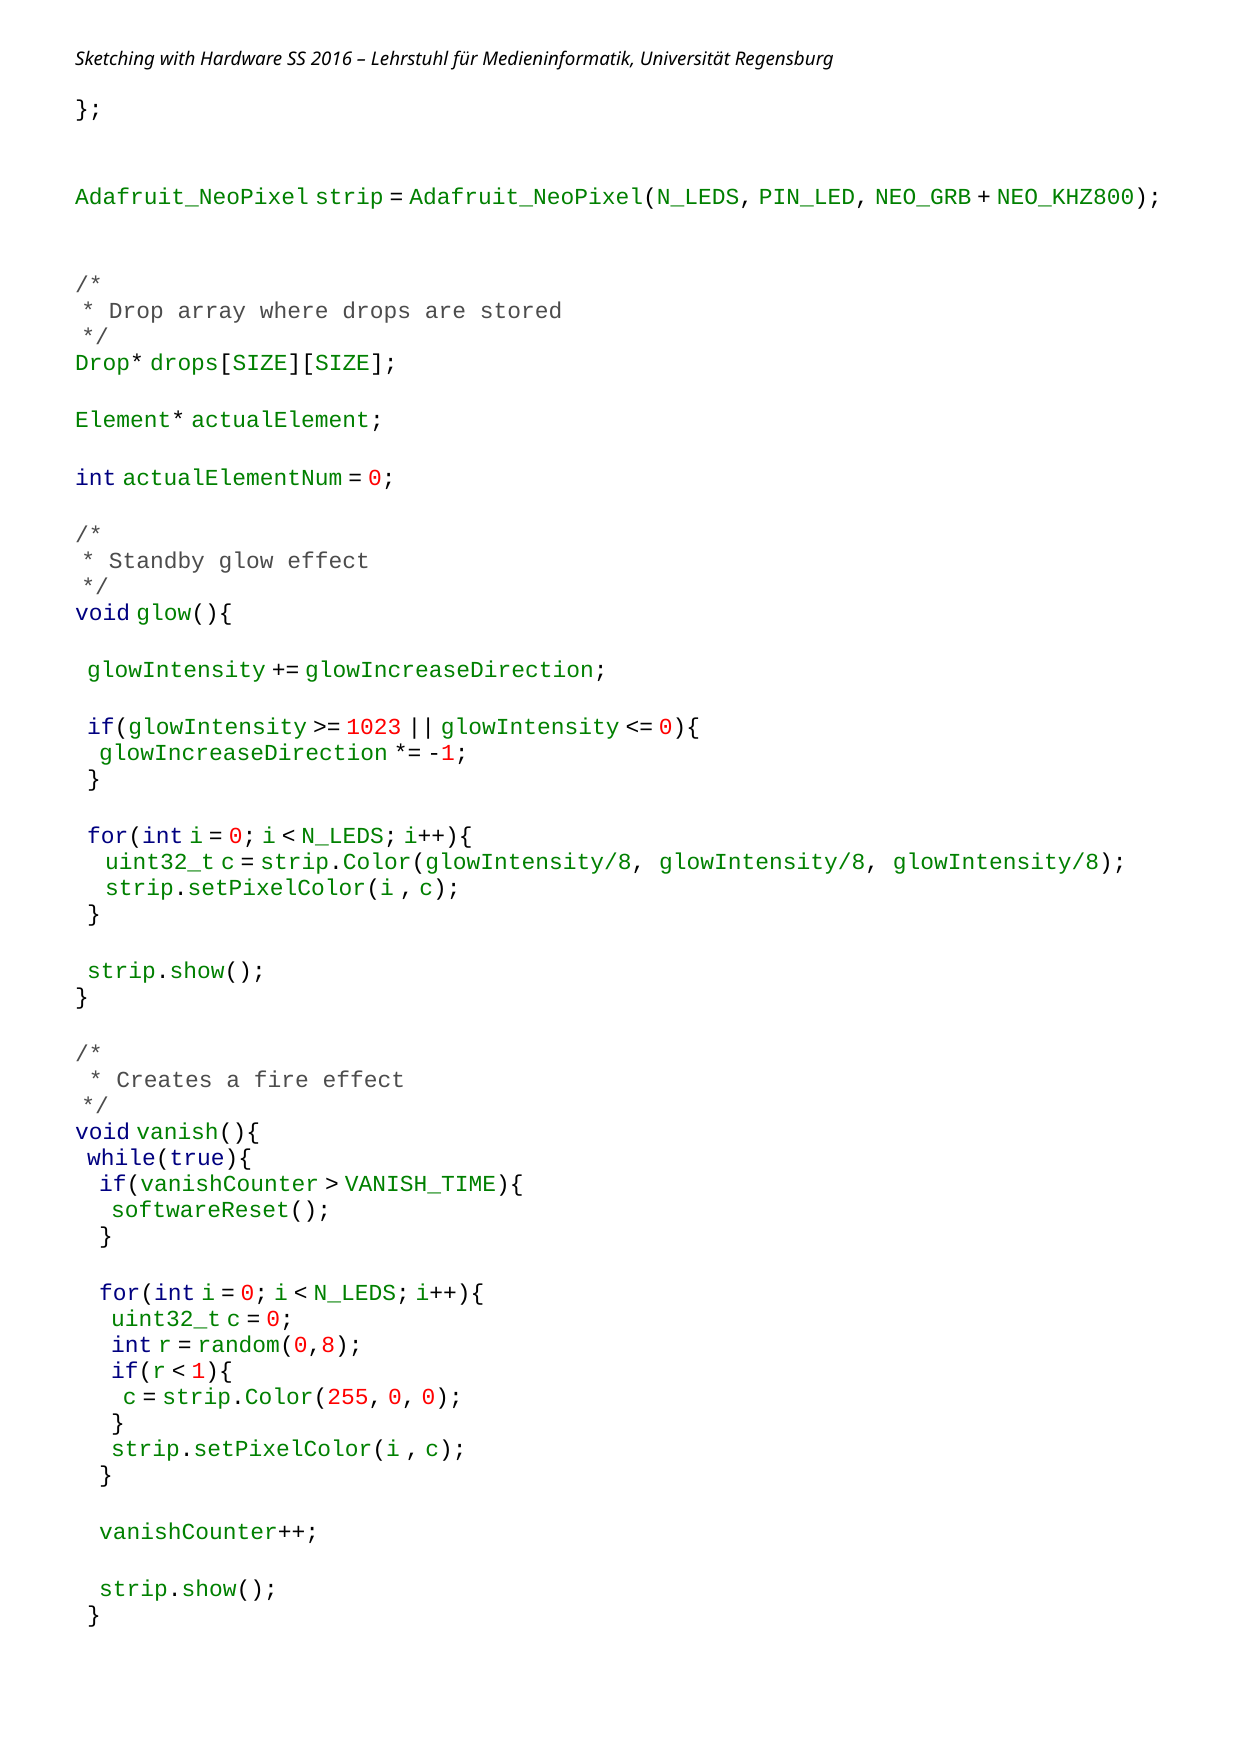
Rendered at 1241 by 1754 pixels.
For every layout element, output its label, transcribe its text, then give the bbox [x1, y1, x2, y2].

text void glow(){ [75, 601, 1165, 627]
text if(vanishCounter > VANISH_TIME){ [75, 1172, 1165, 1198]
text softwareReset(); [75, 1198, 1165, 1224]
text for(int i = 0; i < N_LEDS; i++){ [75, 1281, 1165, 1307]
text /* [75, 523, 1165, 549]
text /* [75, 274, 1165, 300]
text } [75, 1463, 1165, 1489]
text } [75, 985, 1165, 1011]
text uint32_t c = 0; [75, 1307, 1165, 1333]
text Element* actualElement; [75, 409, 1165, 435]
text } [75, 1411, 1165, 1437]
text strip.setPixelColor(i , c); [75, 876, 1165, 902]
text * Creates a fire effect [75, 1068, 1165, 1094]
text } [75, 1603, 1165, 1629]
text /* [75, 1043, 1165, 1068]
text void vanish(){ [75, 1120, 1165, 1146]
text for(int i = 0; i < N_LEDS; i++){ [75, 824, 1165, 850]
text if(glowIntensity >= 1023 || glowIntensity <= 0){ [75, 715, 1165, 741]
text } [75, 767, 1165, 793]
text * Standby glow effect [75, 549, 1165, 575]
text glowIntensity += glowIncreaseDirection; [75, 658, 1165, 684]
text int r = random(0,8); [75, 1333, 1165, 1359]
text strip.show(); [75, 959, 1165, 985]
text while(true){ [75, 1146, 1165, 1172]
text if(r < 1){ [75, 1359, 1165, 1385]
text Adafruit_NeoPixel strip = Adafruit_NeoPixel(N_LEDS, PIN_LED, NEO_GRB + NEO_KHZ800); [75, 185, 1165, 211]
text vanishCounter++; [75, 1520, 1165, 1546]
text uint32_t c = strip.Color(glowIntensity/8, glowIntensity/8, glowIntensity/8); [75, 850, 1165, 876]
text c = strip.Color(255, 0, 0); [75, 1385, 1165, 1411]
text Drop* drops[SIZE][SIZE]; [75, 352, 1165, 378]
text } [75, 902, 1165, 928]
text strip.show(); [75, 1577, 1165, 1603]
text * Drop array where drops are stored [75, 300, 1165, 326]
text strip.setPixelColor(i , c); [75, 1437, 1165, 1463]
text */ [75, 1094, 1165, 1120]
text }; [75, 97, 1165, 123]
text */ [75, 326, 1165, 352]
text glowIncreaseDirection *= -1; [75, 741, 1165, 767]
text int actualElementNum = 0; [75, 466, 1165, 492]
text } [75, 1224, 1165, 1250]
text */ [75, 575, 1165, 601]
